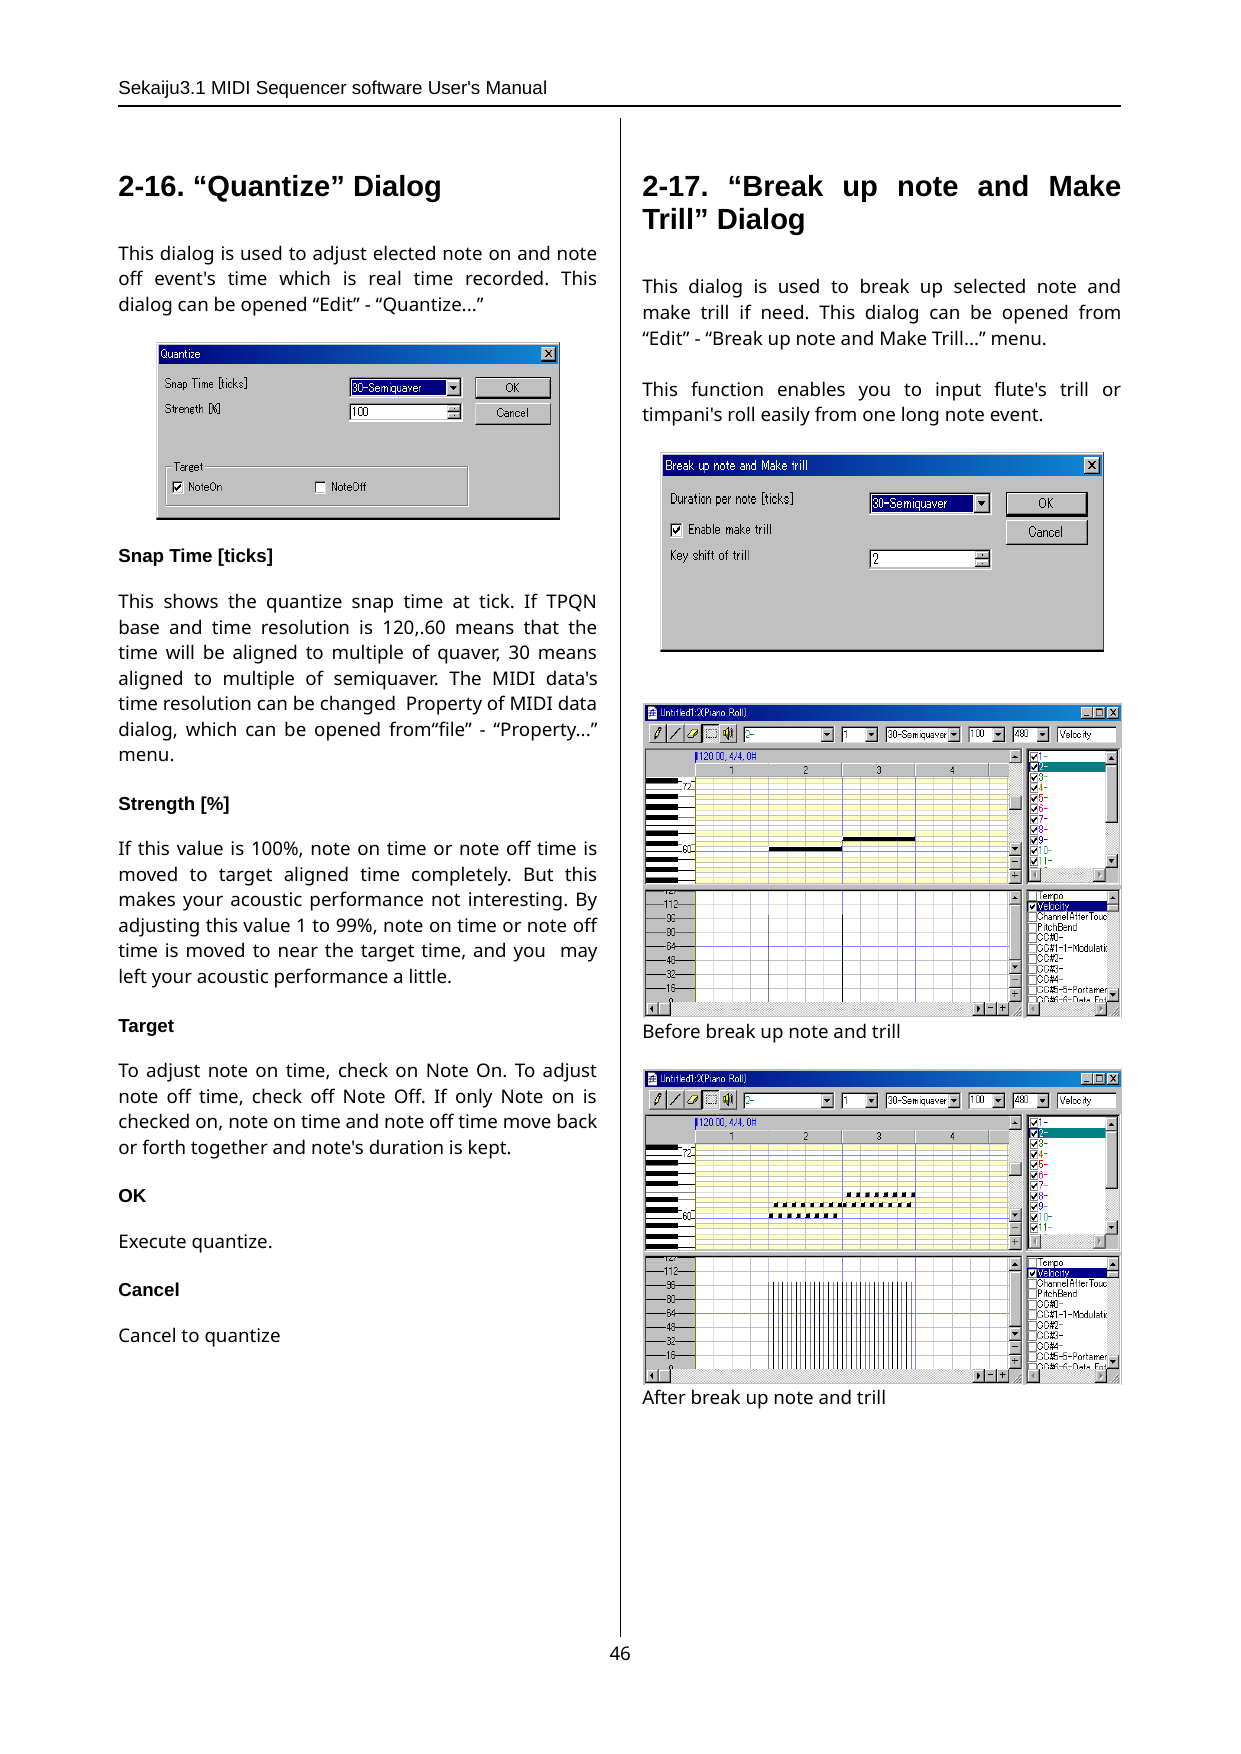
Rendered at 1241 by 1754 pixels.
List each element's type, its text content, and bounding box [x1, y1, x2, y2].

text This function enables you to input flute's trill or timpani's roll easily from one long note event. [642, 376, 1122, 427]
picture [660, 452, 1104, 652]
text Cancel to quantize [118, 1322, 598, 1348]
text OK [118, 1185, 598, 1207]
text This dialog is used to adjust elected note on and note off event's time which is real time recorded. This dialog can be opened “Edit” - “Quantize...” [118, 240, 598, 317]
text This shows the quantize snap time at tick. If TPQN base and time resolution is 120,.60 means that the time will be aligned to multiple of quaver, 30 means aligned to multiple of semiquaver. The MIDI data's time resolution can be changed Property of MIDI data dialog, which can be opened from“file” - “Property...” menu. [118, 588, 598, 767]
text Target [118, 1014, 598, 1036]
text Snap Time [ticks] [118, 545, 598, 567]
subtitle 2-17. “Break up note and Make Trill” Dialog [642, 169, 1122, 236]
text Execute quantize. [118, 1228, 598, 1254]
text Strength [%] [118, 793, 598, 814]
subtitle 2-16. “Quantize” Dialog [118, 169, 598, 202]
text To adjust note on time, check on Note On. To adjust note off time, check off Note Off. If only Note on is checked on, note on time and note off time move back or forth together and note's duration is kept. [118, 1057, 598, 1159]
text Cancel [118, 1279, 598, 1301]
picture [156, 342, 560, 520]
text Before break up note and trill [642, 1018, 1122, 1043]
text After break up note and trill [642, 1385, 1122, 1410]
text If this value is 100%, note on time or note off time is moved to target aligned time completely. But this makes your acoustic performance not interesting. By adjusting this value 1 to 99%, note on time or note off time is moved to near the target time, and you may left your acoustic performance a little. [118, 836, 598, 989]
text This dialog is used to break up selected note and make trill if need. This dialog can be opened from “Edit” - “Break up note and Make Trill...” menu. [642, 274, 1122, 350]
